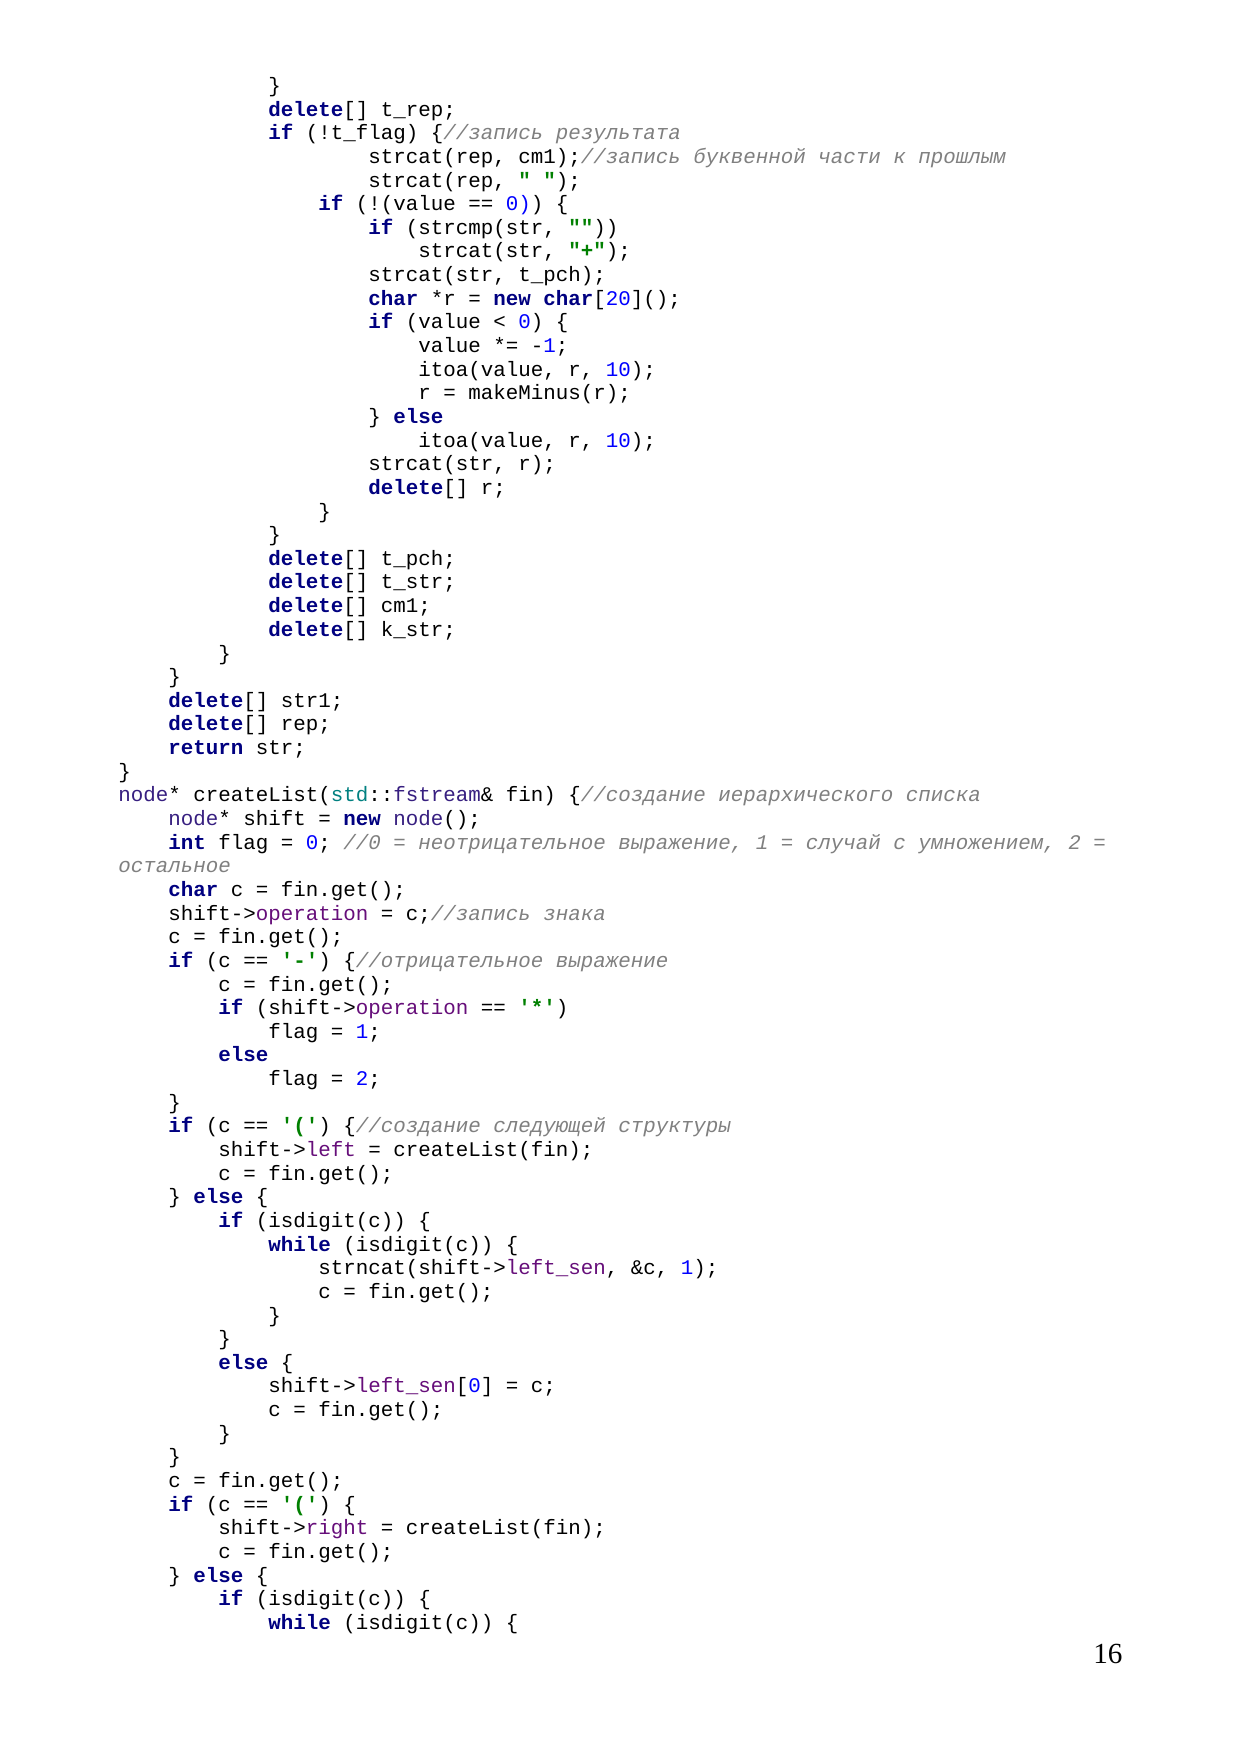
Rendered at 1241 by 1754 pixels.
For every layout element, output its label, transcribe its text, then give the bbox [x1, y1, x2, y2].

text } delete[] t_rep; if (!t_flag) {//запись результата strcat(rep, cm1);//запись буквенной части к прошлым strcat(rep, " "); if (!(value == 0)) { if (strcmp(str, "")) strcat(str, "+"); strcat(str, t_pch); char *r = new char[20](); if (value < 0) { value *= -1; itoa(value, r, 10); r = makeMinus(r); } else itoa(value, r, 10); strcat(str, r); delete[] r; } } delete[] t_pch; delete[] t_str; delete[] cm1; delete[] k_str; } } delete[] str1; delete[] rep; return str; } node* createList(std::fstream& fin) {//создание иерархического списка node* shift = new node(); int flag = 0; //0 = неотрицательное выражение, 1 = случай с умножением, 2 = остальное char c = fin.get(); shift->operation = c;//запись знака c = fin.get(); if (c == '-') {//отрицательное выражение c = fin.get(); if (shift->operation == '*') flag = 1; else flag = 2; } if (c == '(') {//создание следующей структуры shift->left = createList(fin); c = fin.get(); } else { if (isdigit(c)) { while (isdigit(c)) { strncat(shift->left_sen, &c, 1); c = fin.get(); } } else { shift->left_sen[0] = c; c = fin.get(); } } c = fin.get(); if (c == '(') { shift->right = createList(fin); c = fin.get(); } else { if (isdigit(c)) { while (isdigit(c)) { [118, 75, 1122, 1636]
